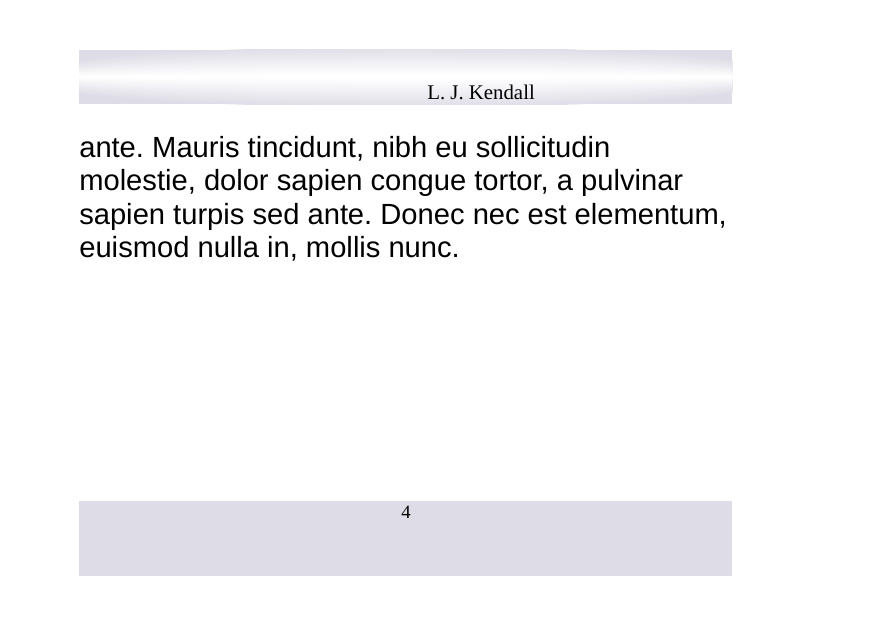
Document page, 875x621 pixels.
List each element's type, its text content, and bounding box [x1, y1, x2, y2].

text ante. Mauris tincidunt, nibh eu sollicitudin molestie, dolor sapien congue tortor, a pulvinar sapien turpis sed ante. Donec nec est elementum, euismod nulla in, mollis nunc. [79, 130, 732, 264]
